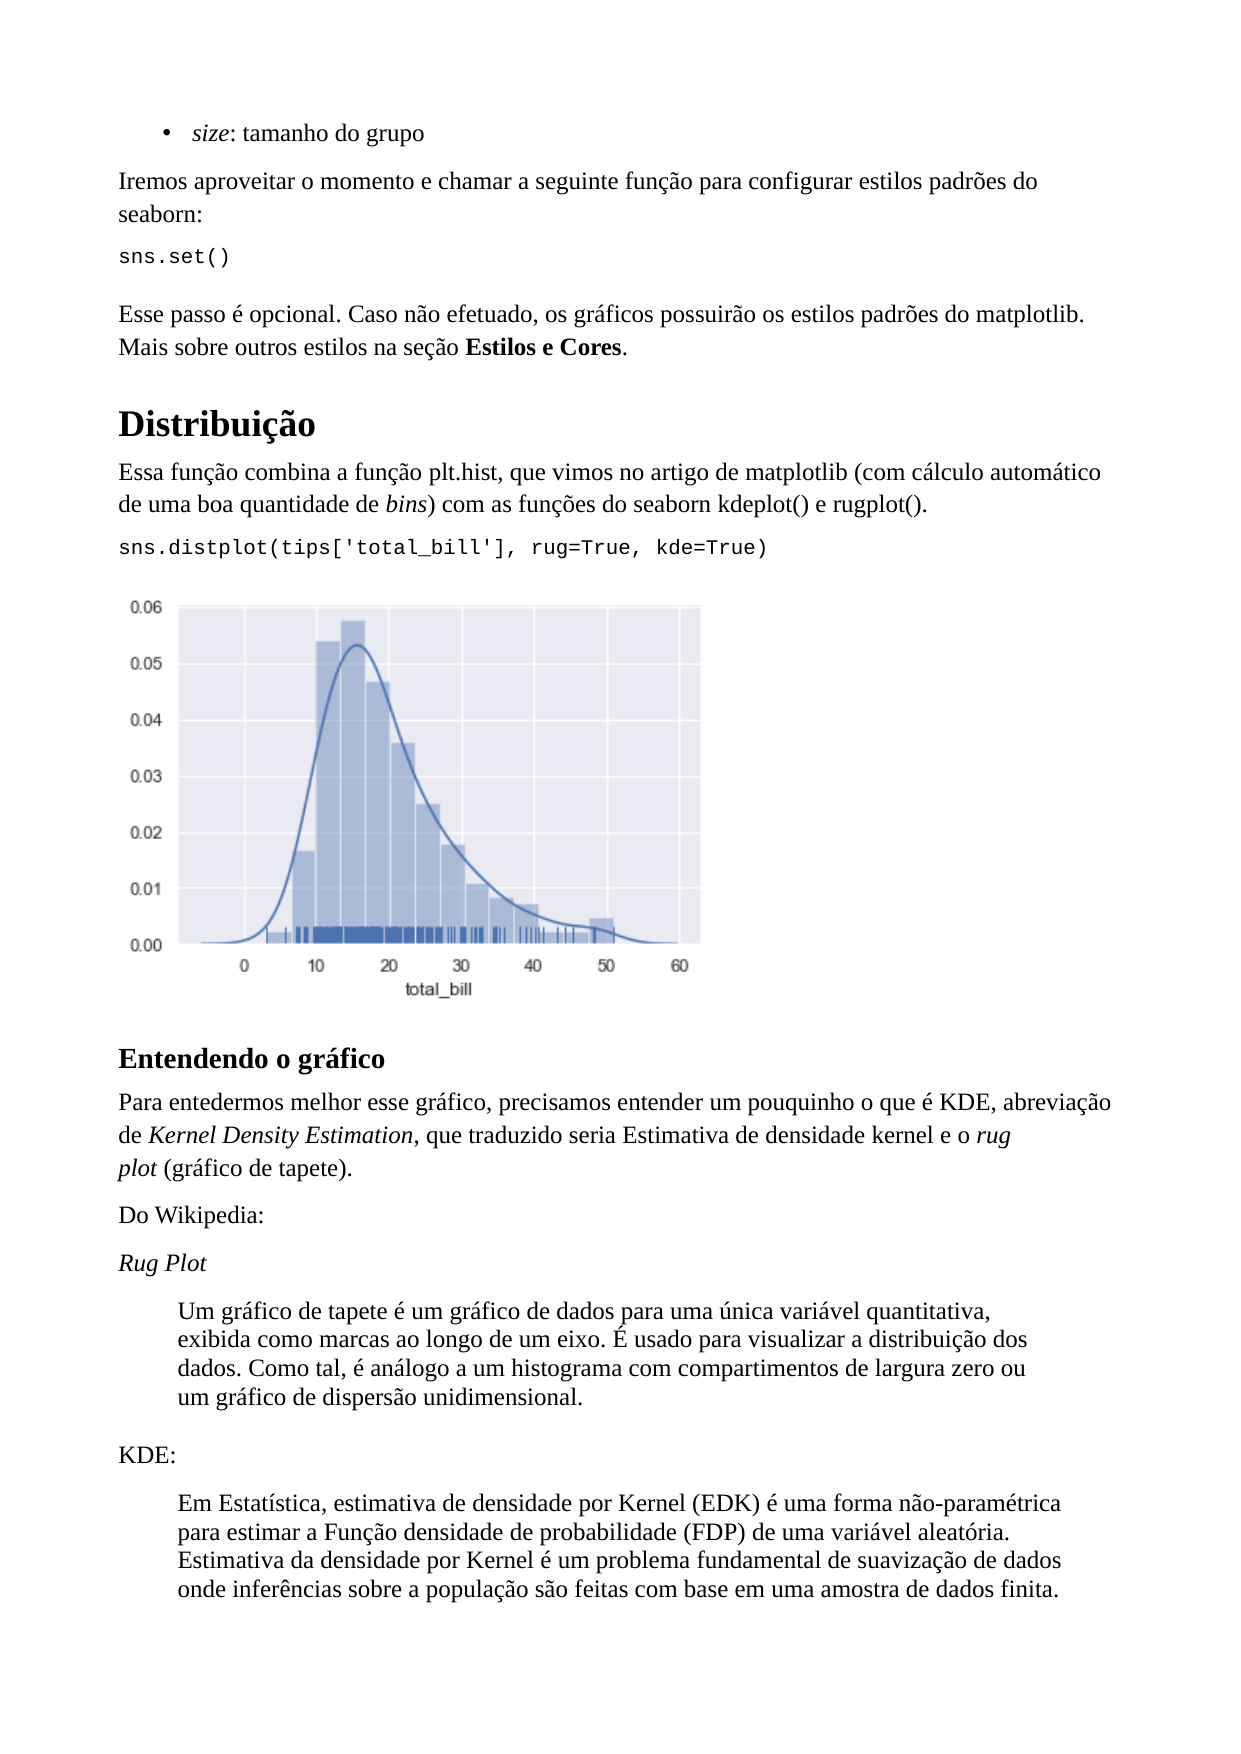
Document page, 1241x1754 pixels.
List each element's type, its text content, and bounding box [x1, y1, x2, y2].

text Do Wikipedia: [118, 1201, 1122, 1229]
text sns.set() [118, 246, 1122, 270]
text Para entedermos melhor esse gráfico, precisamos entender um pouquinho o que é KDE, abreviação de Kernel Density Estimation, que traduzido seria Estimativa de densidade kernel e o rug plot (gráfico de tapete). [118, 1087, 1122, 1182]
list size: tamanho do grupo [162, 118, 1122, 147]
subtitle Distribuição [118, 401, 1122, 444]
text Esse passo é opcional. Caso não efetuado, os gráficos possuirão os estilos padrões do matplotlib. Mais sobre outros estilos na seção Estilos e Cores. [118, 299, 1122, 361]
text Rug Plot [118, 1248, 1122, 1277]
text KDE: [118, 1440, 1122, 1469]
picture [118, 590, 712, 1008]
text Essa função combina a função plt.hist, que vimos no artigo de matplotlib (com cálculo automático de uma boa quantidade de bins) com as funções do seaborn kdeplot() e rugplot(). [118, 457, 1122, 518]
text Um gráfico de tapete é um gráfico de dados para uma única variável quantitativa, exibida como marcas ao longo de um eixo. É usado para visualizar a distribuição dos dados. Como tal, é análogo a um histograma com compartimentos de largura zero ou um gráfico de dispersão unidimensional. [177, 1296, 1063, 1411]
text sns.distplot(tips['total_bill'], rug=True, kde=True) [118, 537, 1122, 561]
subtitle Entendendo o gráfico [118, 1041, 1122, 1074]
text Em Estatística, estimativa de densidade por Kernel (EDK) é uma forma não-paramétrica para estimar a Função densidade de probabilidade (FDP) de uma variável aleatória. Estimativa da densidade por Kernel é um problema fundamental de suavização de dados onde inferências sobre a população são feitas com base em uma amostra de dados finita. [177, 1488, 1063, 1603]
text Iremos aproveitar o momento e chamar a seguinte função para configurar estilos padrões do seaborn: [118, 166, 1122, 227]
